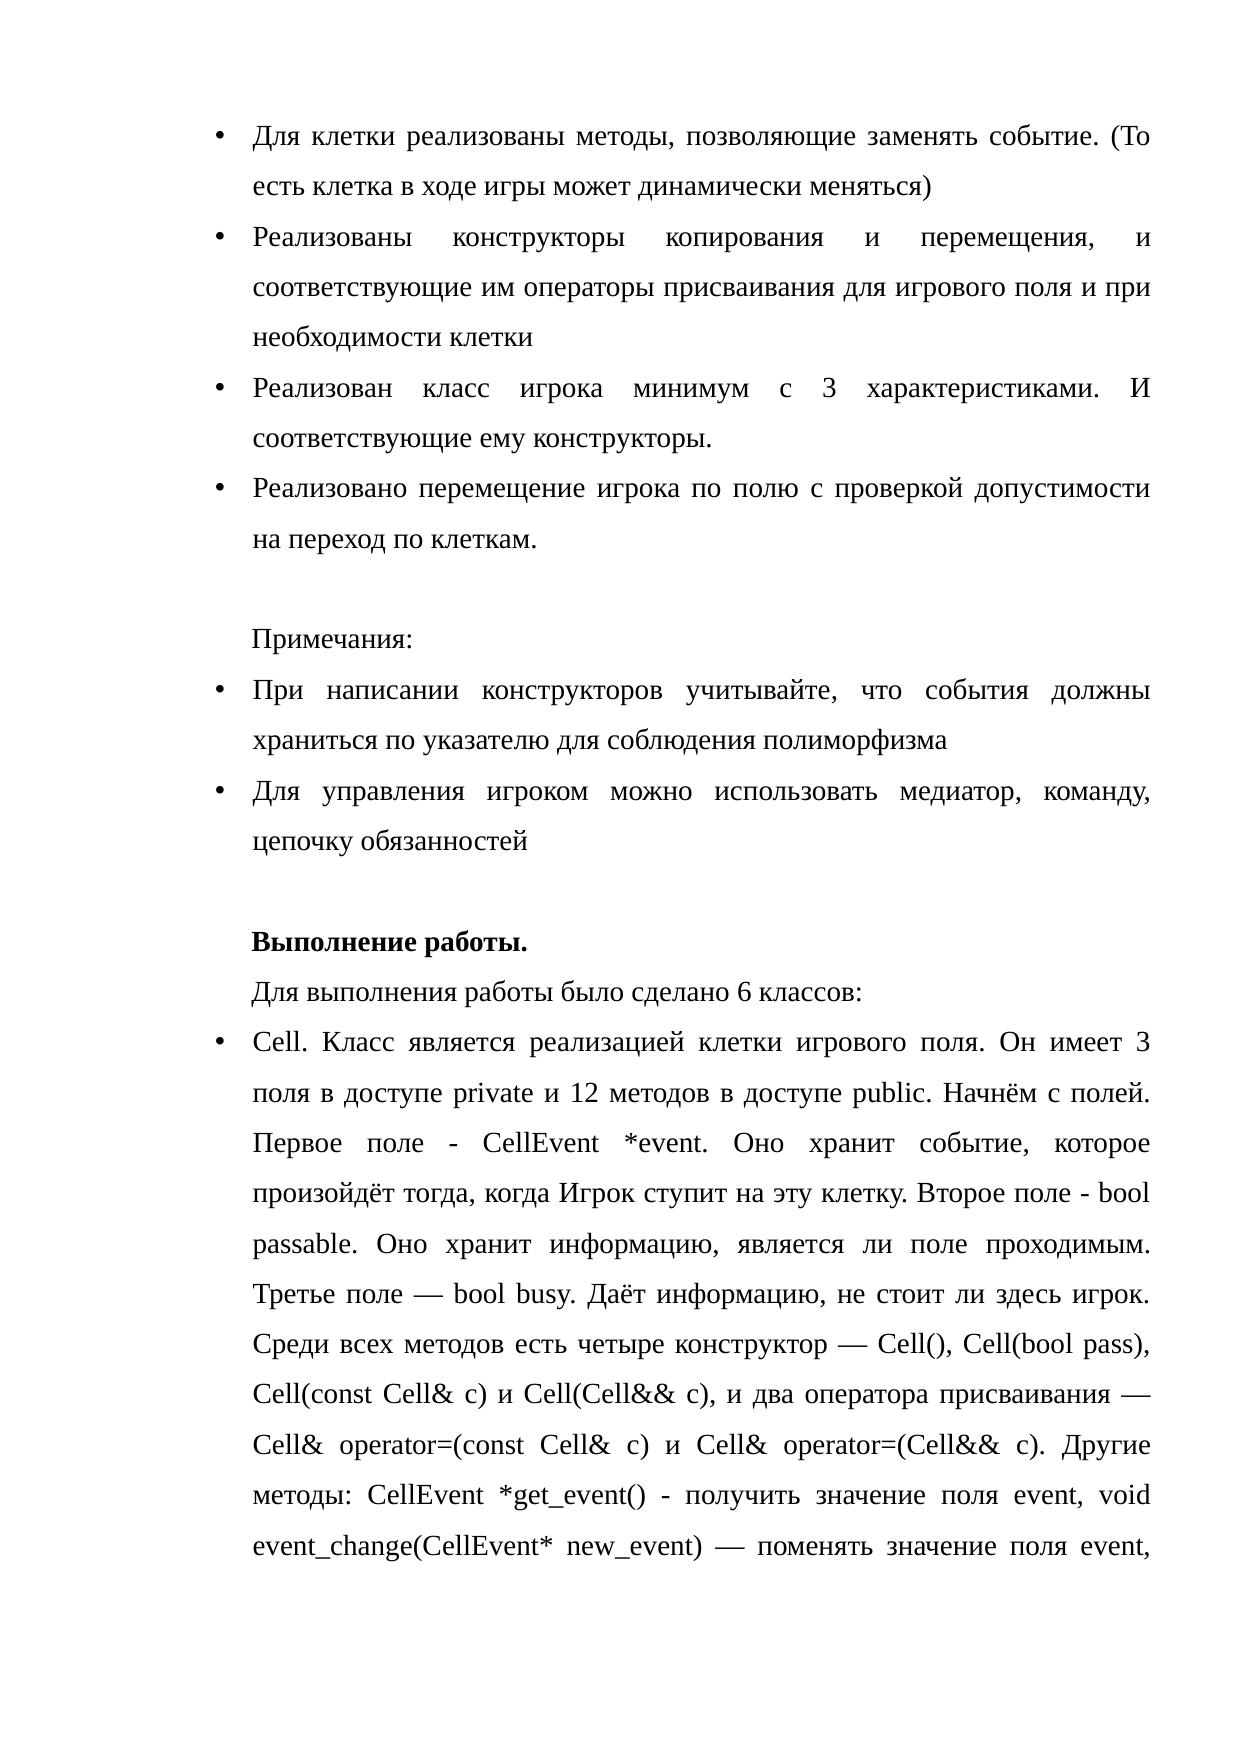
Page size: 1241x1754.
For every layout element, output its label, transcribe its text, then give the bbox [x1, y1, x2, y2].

text Примечания: [177, 622, 1152, 655]
list Для управления игроком можно использовать медиатор, команду, цепочку обязанностей [215, 773, 1152, 857]
list Реализован класс игрока минимум с 3 характеристиками. И соответствующие ему конструкторы. [215, 370, 1152, 454]
list Cell. Класс является реализацией клетки игрового поля. Он имеет 3 поля в доступе private и 12 методов в доступе public. Начнём с полей. Первое поле - CellEvent *event. Оно хранит событие, которое произойдёт тогда, когда Игрок ступит на эту клетку. Второе поле - bool passable. Оно хранит информацию, является ли поле проходимым. Третье поле — bool busy. Даёт информацию, не стоит ли здесь игрок. Среди всех методов есть четыре конструктор — Cell(), Cell(bool pass), Cell(const Cell& c) и Cell(Cell&& c), и два оператора присваивания — Cell& operator=(const Cell& c) и Cell& operator=(Cell&& c). Другие методы: CellEvent *get_event() - получить значение поля event, void event_change(CellEvent* new_event) — поменять значение поля event, [215, 1024, 1152, 1561]
subtitle Выполнение работы. [177, 924, 1152, 957]
list Реализованы конструкторы копирования и перемещения, и соответствующие им операторы присваивания для игрового поля и при необходимости клетки [215, 219, 1152, 353]
list Реализовано перемещение игрока по полю с проверкой допустимости на переход по клеткам. [215, 471, 1152, 554]
text Для выполнения работы было сделано 6 классов: [177, 974, 1152, 1008]
list Для клетки реализованы методы, позволяющие заменять событие. (То есть клетка в ходе игры может динамически меняться) [215, 118, 1152, 202]
list При написании конструкторов учитывайте, что события должны храниться по указателю для соблюдения полиморфизма [215, 672, 1152, 756]
